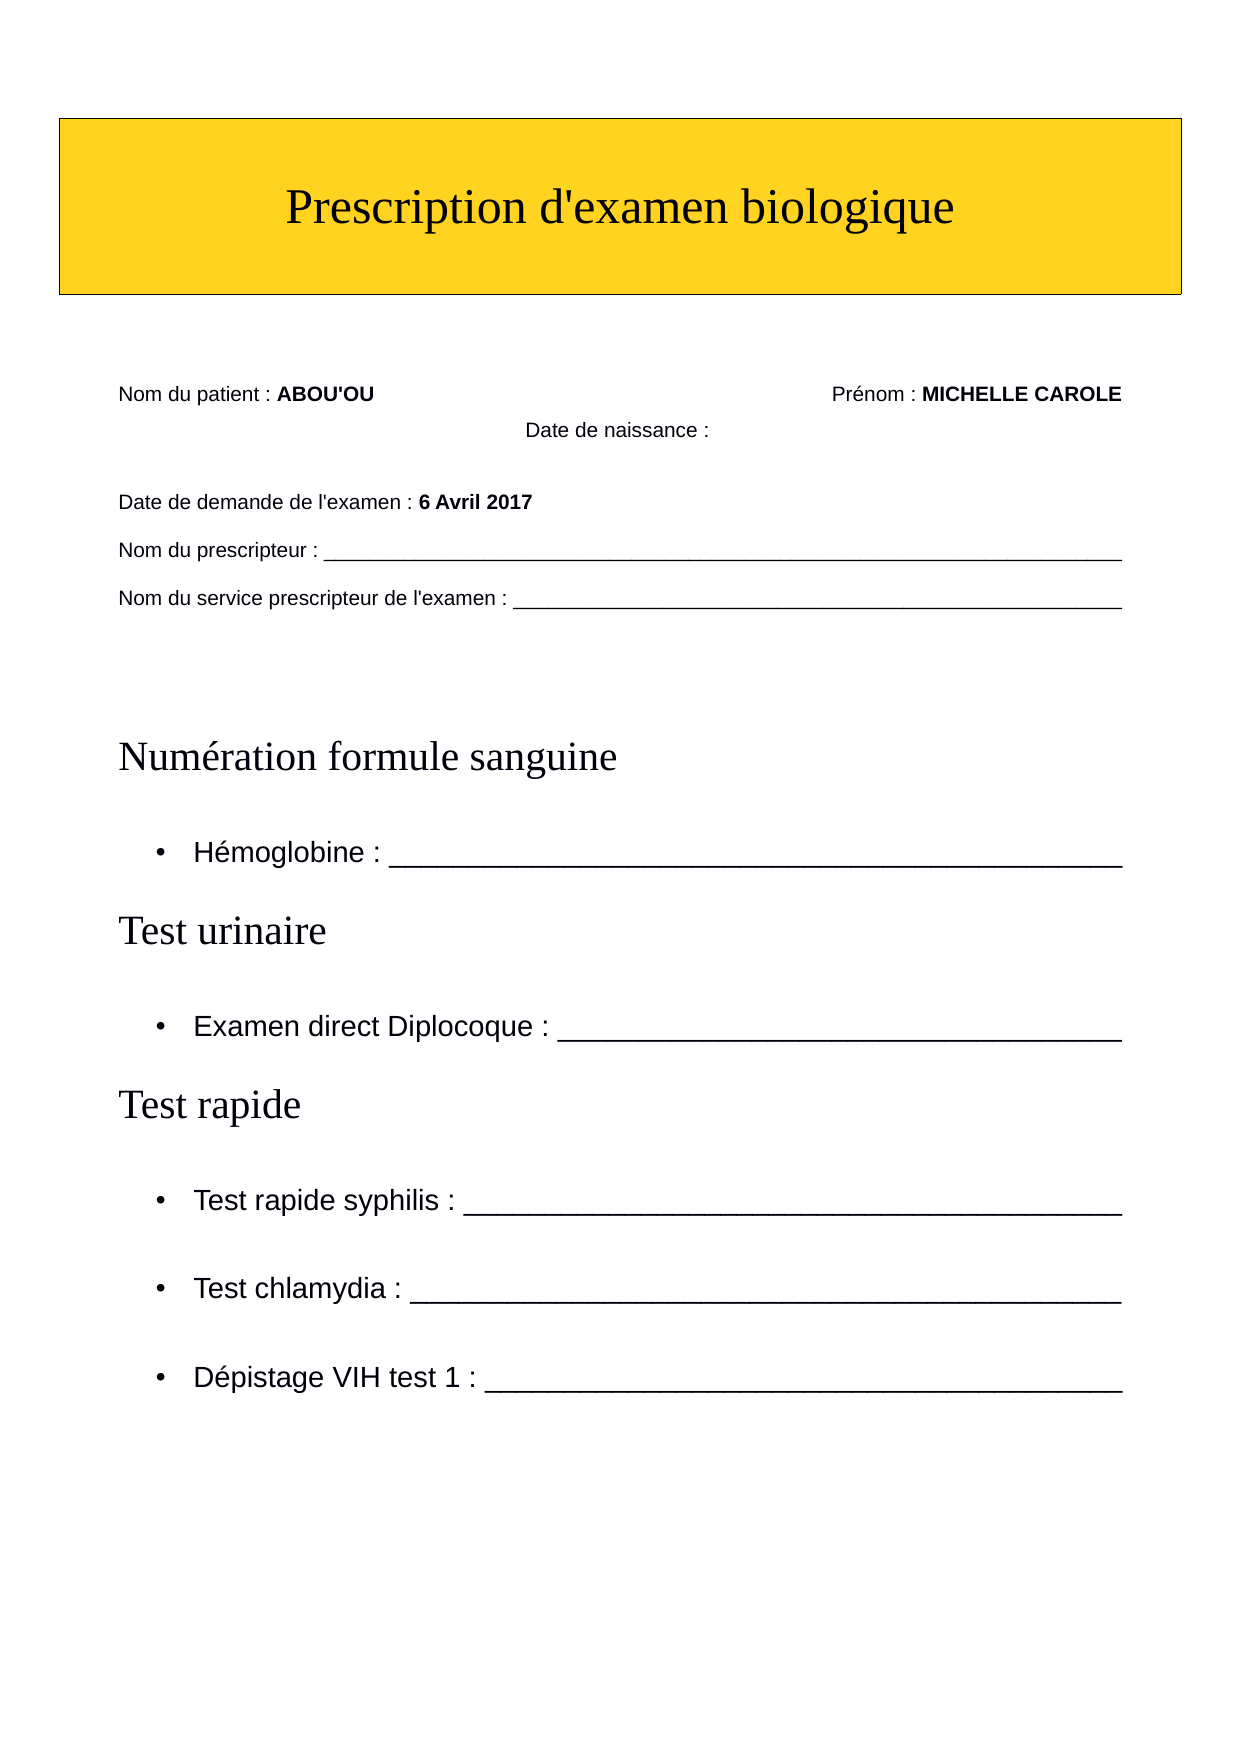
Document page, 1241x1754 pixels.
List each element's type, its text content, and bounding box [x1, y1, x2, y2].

subtitle Numération formule sanguine [118, 731, 1122, 779]
subtitle Test rapide [118, 1079, 1122, 1127]
text Nom du prescripteur : [118, 537, 1122, 561]
list Test rapide syphilis : [156, 1139, 1122, 1228]
subtitle Prescription d'examen biologique [60, 119, 1181, 294]
text Date de demande de l'examen : 6 Avril 2017 [118, 489, 1122, 513]
list Examen direct Diplocoque : [156, 966, 1122, 1054]
subtitle Test urinaire [118, 905, 1122, 953]
text Nom du service prescripteur de l'examen : [118, 585, 1122, 609]
text Nom du patient : ABOU'OU Prénom : MICHELLE CAROLE [118, 382, 1122, 406]
text Date de naissance : [118, 418, 1122, 442]
list Dépistage VIH test 1 : [156, 1317, 1122, 1405]
list Test chlamydia : [156, 1228, 1122, 1317]
list Hémoglobine : [156, 792, 1122, 880]
